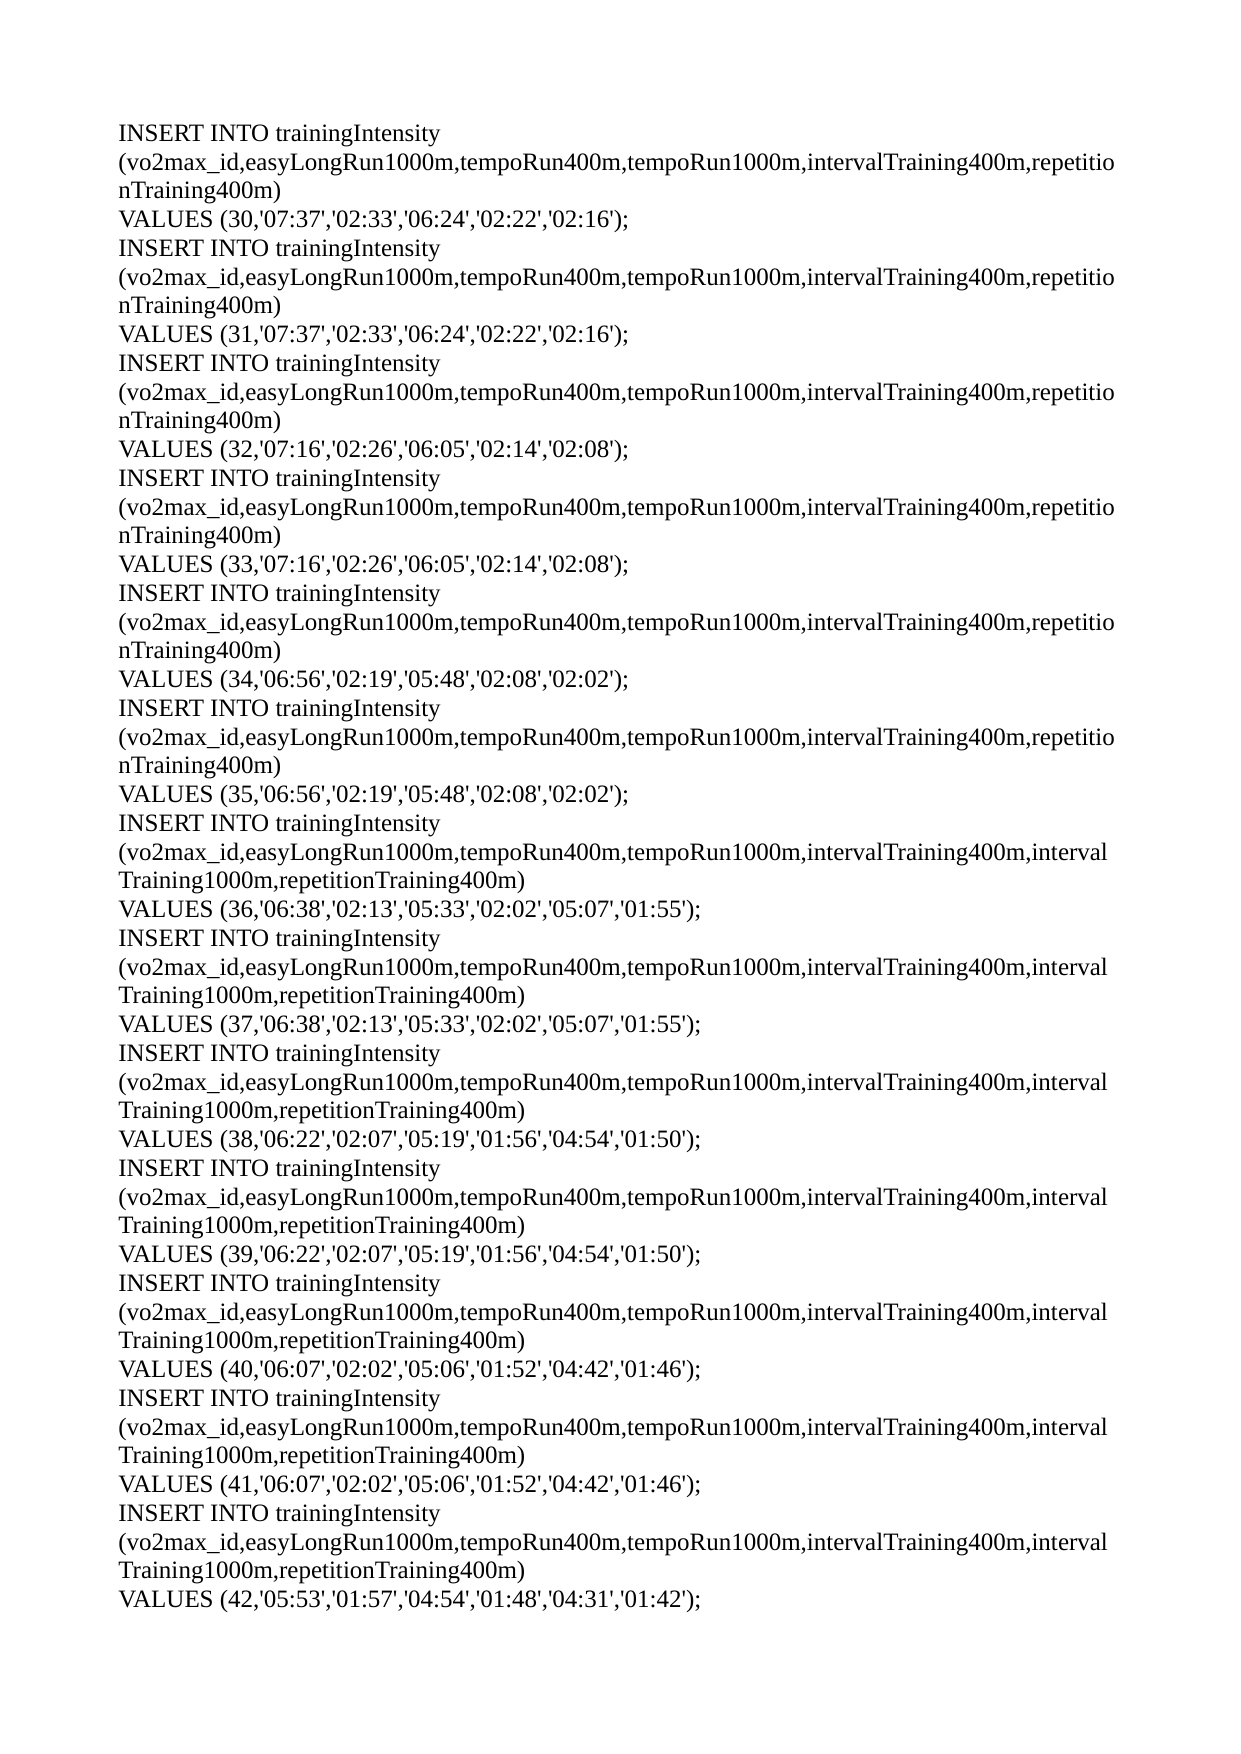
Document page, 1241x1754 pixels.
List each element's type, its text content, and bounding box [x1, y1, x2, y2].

text INSERT INTO trainingIntensity (vo2max_id,easyLongRun1000m,tempoRun400m,tempoRun1000m,intervalTraining400m,intervalTraining1000m,repetitionTraining400m) [118, 1268, 1122, 1354]
text INSERT INTO trainingIntensity (vo2max_id,easyLongRun1000m,tempoRun400m,tempoRun1000m,intervalTraining400m,repetitionTraining400m) [118, 578, 1122, 664]
text INSERT INTO trainingIntensity (vo2max_id,easyLongRun1000m,tempoRun400m,tempoRun1000m,intervalTraining400m,repetitionTraining400m) [118, 118, 1122, 204]
text INSERT INTO trainingIntensity (vo2max_id,easyLongRun1000m,tempoRun400m,tempoRun1000m,intervalTraining400m,repetitionTraining400m) [118, 463, 1122, 549]
text INSERT INTO trainingIntensity (vo2max_id,easyLongRun1000m,tempoRun400m,tempoRun1000m,intervalTraining400m,intervalTraining1000m,repetitionTraining400m) [118, 1038, 1122, 1124]
text VALUES (35,'06:56','02:19','05:48','02:08','02:02'); [118, 779, 1122, 808]
text INSERT INTO trainingIntensity (vo2max_id,easyLongRun1000m,tempoRun400m,tempoRun1000m,intervalTraining400m,intervalTraining1000m,repetitionTraining400m) [118, 1498, 1122, 1584]
text VALUES (38,'06:22','02:07','05:19','01:56','04:54','01:50'); [118, 1124, 1122, 1153]
text INSERT INTO trainingIntensity (vo2max_id,easyLongRun1000m,tempoRun400m,tempoRun1000m,intervalTraining400m,intervalTraining1000m,repetitionTraining400m) [118, 808, 1122, 894]
text VALUES (39,'06:22','02:07','05:19','01:56','04:54','01:50'); [118, 1239, 1122, 1268]
text VALUES (34,'06:56','02:19','05:48','02:08','02:02'); [118, 664, 1122, 693]
text VALUES (31,'07:37','02:33','06:24','02:22','02:16'); [118, 319, 1122, 348]
text INSERT INTO trainingIntensity (vo2max_id,easyLongRun1000m,tempoRun400m,tempoRun1000m,intervalTraining400m,intervalTraining1000m,repetitionTraining400m) [118, 1383, 1122, 1469]
text VALUES (32,'07:16','02:26','06:05','02:14','02:08'); [118, 434, 1122, 463]
text VALUES (41,'06:07','02:02','05:06','01:52','04:42','01:46'); [118, 1469, 1122, 1498]
text INSERT INTO trainingIntensity (vo2max_id,easyLongRun1000m,tempoRun400m,tempoRun1000m,intervalTraining400m,repetitionTraining400m) [118, 233, 1122, 319]
text INSERT INTO trainingIntensity (vo2max_id,easyLongRun1000m,tempoRun400m,tempoRun1000m,intervalTraining400m,repetitionTraining400m) [118, 693, 1122, 779]
text INSERT INTO trainingIntensity (vo2max_id,easyLongRun1000m,tempoRun400m,tempoRun1000m,intervalTraining400m,intervalTraining1000m,repetitionTraining400m) [118, 923, 1122, 1009]
text VALUES (33,'07:16','02:26','06:05','02:14','02:08'); [118, 549, 1122, 578]
text VALUES (30,'07:37','02:33','06:24','02:22','02:16'); [118, 204, 1122, 233]
text INSERT INTO trainingIntensity (vo2max_id,easyLongRun1000m,tempoRun400m,tempoRun1000m,intervalTraining400m,intervalTraining1000m,repetitionTraining400m) [118, 1153, 1122, 1239]
text VALUES (42,'05:53','01:57','04:54','01:48','04:31','01:42'); [118, 1584, 1122, 1613]
text VALUES (37,'06:38','02:13','05:33','02:02','05:07','01:55'); [118, 1009, 1122, 1038]
text VALUES (40,'06:07','02:02','05:06','01:52','04:42','01:46'); [118, 1354, 1122, 1383]
text INSERT INTO trainingIntensity (vo2max_id,easyLongRun1000m,tempoRun400m,tempoRun1000m,intervalTraining400m,repetitionTraining400m) [118, 348, 1122, 434]
text VALUES (36,'06:38','02:13','05:33','02:02','05:07','01:55'); [118, 894, 1122, 923]
